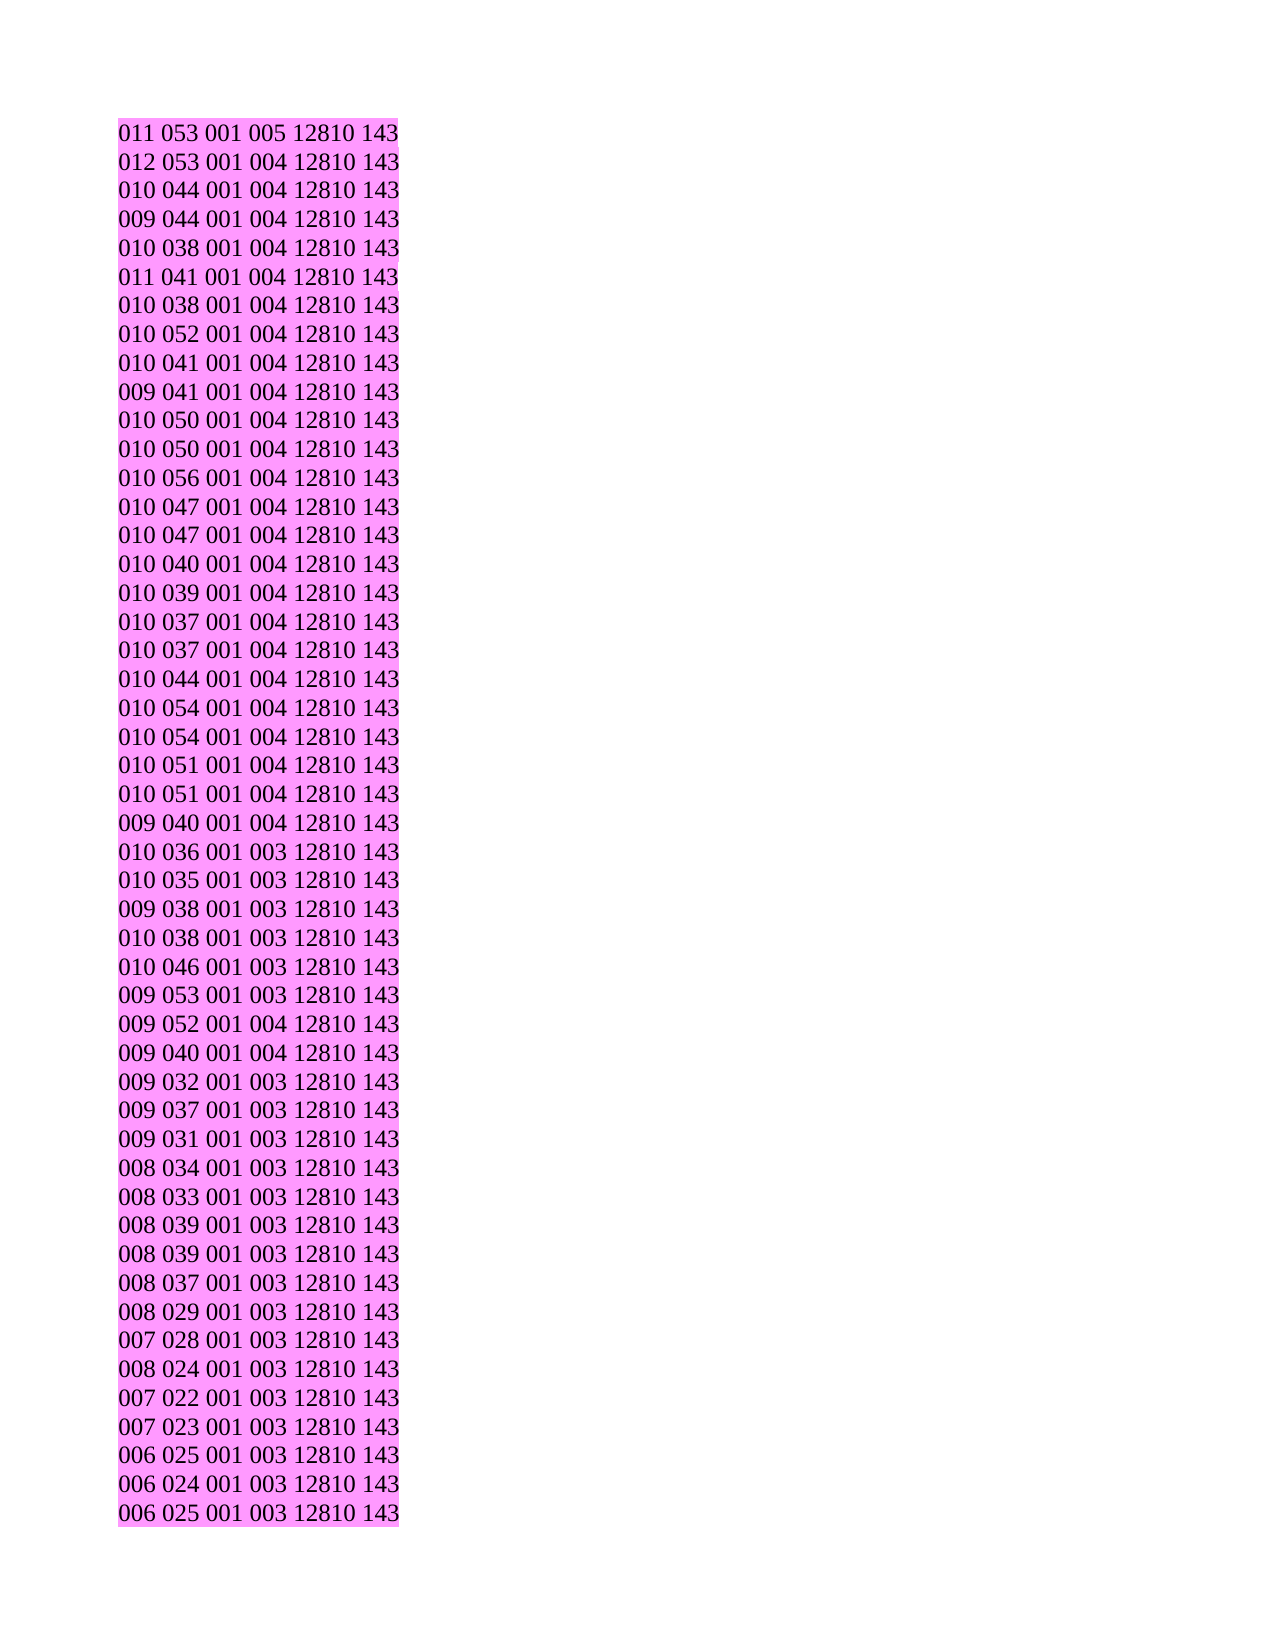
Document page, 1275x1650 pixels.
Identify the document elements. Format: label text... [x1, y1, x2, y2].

text 012 053 001 004 12810 143 [118, 147, 1157, 176]
text 010 040 001 004 12810 143 [118, 549, 1157, 578]
text 008 024 001 003 12810 143 [118, 1354, 1157, 1383]
text 010 044 001 004 12810 143 [118, 176, 1157, 204]
text 009 044 001 004 12810 143 [118, 204, 1157, 233]
text 007 022 001 003 12810 143 [118, 1383, 1157, 1412]
text 010 037 001 004 12810 143 [118, 636, 1157, 664]
text 009 037 001 003 12810 143 [118, 1096, 1157, 1124]
text 009 031 001 003 12810 143 [118, 1124, 1157, 1153]
text 010 050 001 004 12810 143 [118, 406, 1157, 434]
text 008 029 001 003 12810 143 [118, 1297, 1157, 1326]
text 007 023 001 003 12810 143 [118, 1412, 1157, 1441]
text 006 025 001 003 12810 143 [118, 1441, 1157, 1469]
text 009 038 001 003 12810 143 [118, 894, 1157, 923]
text 008 037 001 003 12810 143 [118, 1268, 1157, 1297]
text 009 032 001 003 12810 143 [118, 1067, 1157, 1096]
text 010 047 001 004 12810 143 [118, 492, 1157, 521]
text 010 038 001 004 12810 143 [118, 291, 1157, 319]
text 010 035 001 003 12810 143 [118, 866, 1157, 894]
text 010 046 001 003 12810 143 [118, 952, 1157, 981]
text 009 053 001 003 12810 143 [118, 981, 1157, 1009]
text 010 044 001 004 12810 143 [118, 664, 1157, 693]
text 008 039 001 003 12810 143 [118, 1239, 1157, 1268]
text 010 037 001 004 12810 143 [118, 607, 1157, 636]
text 009 052 001 004 12810 143 [118, 1009, 1157, 1038]
text 010 050 001 004 12810 143 [118, 434, 1157, 463]
text 010 039 001 004 12810 143 [118, 578, 1157, 607]
text 011 053 001 005 12810 143 [118, 118, 1157, 147]
text 010 051 001 004 12810 143 [118, 751, 1157, 779]
text 008 039 001 003 12810 143 [118, 1211, 1157, 1239]
text 010 054 001 004 12810 143 [118, 693, 1157, 722]
text 010 051 001 004 12810 143 [118, 779, 1157, 808]
text 007 028 001 003 12810 143 [118, 1326, 1157, 1354]
text 011 041 001 004 12810 143 [118, 262, 1157, 291]
text 009 041 001 004 12810 143 [118, 377, 1157, 406]
text 010 052 001 004 12810 143 [118, 319, 1157, 348]
text 006 025 001 003 12810 143 [118, 1498, 1157, 1527]
text 010 047 001 004 12810 143 [118, 521, 1157, 549]
text 008 034 001 003 12810 143 [118, 1153, 1157, 1182]
text 010 036 001 003 12810 143 [118, 837, 1157, 866]
text 006 024 001 003 12810 143 [118, 1469, 1157, 1498]
text 009 040 001 004 12810 143 [118, 808, 1157, 837]
text 010 056 001 004 12810 143 [118, 463, 1157, 492]
text 010 041 001 004 12810 143 [118, 348, 1157, 377]
text 010 038 001 003 12810 143 [118, 923, 1157, 952]
text 010 054 001 004 12810 143 [118, 722, 1157, 751]
text 010 038 001 004 12810 143 [118, 233, 1157, 262]
text 008 033 001 003 12810 143 [118, 1182, 1157, 1211]
text 009 040 001 004 12810 143 [118, 1038, 1157, 1067]
